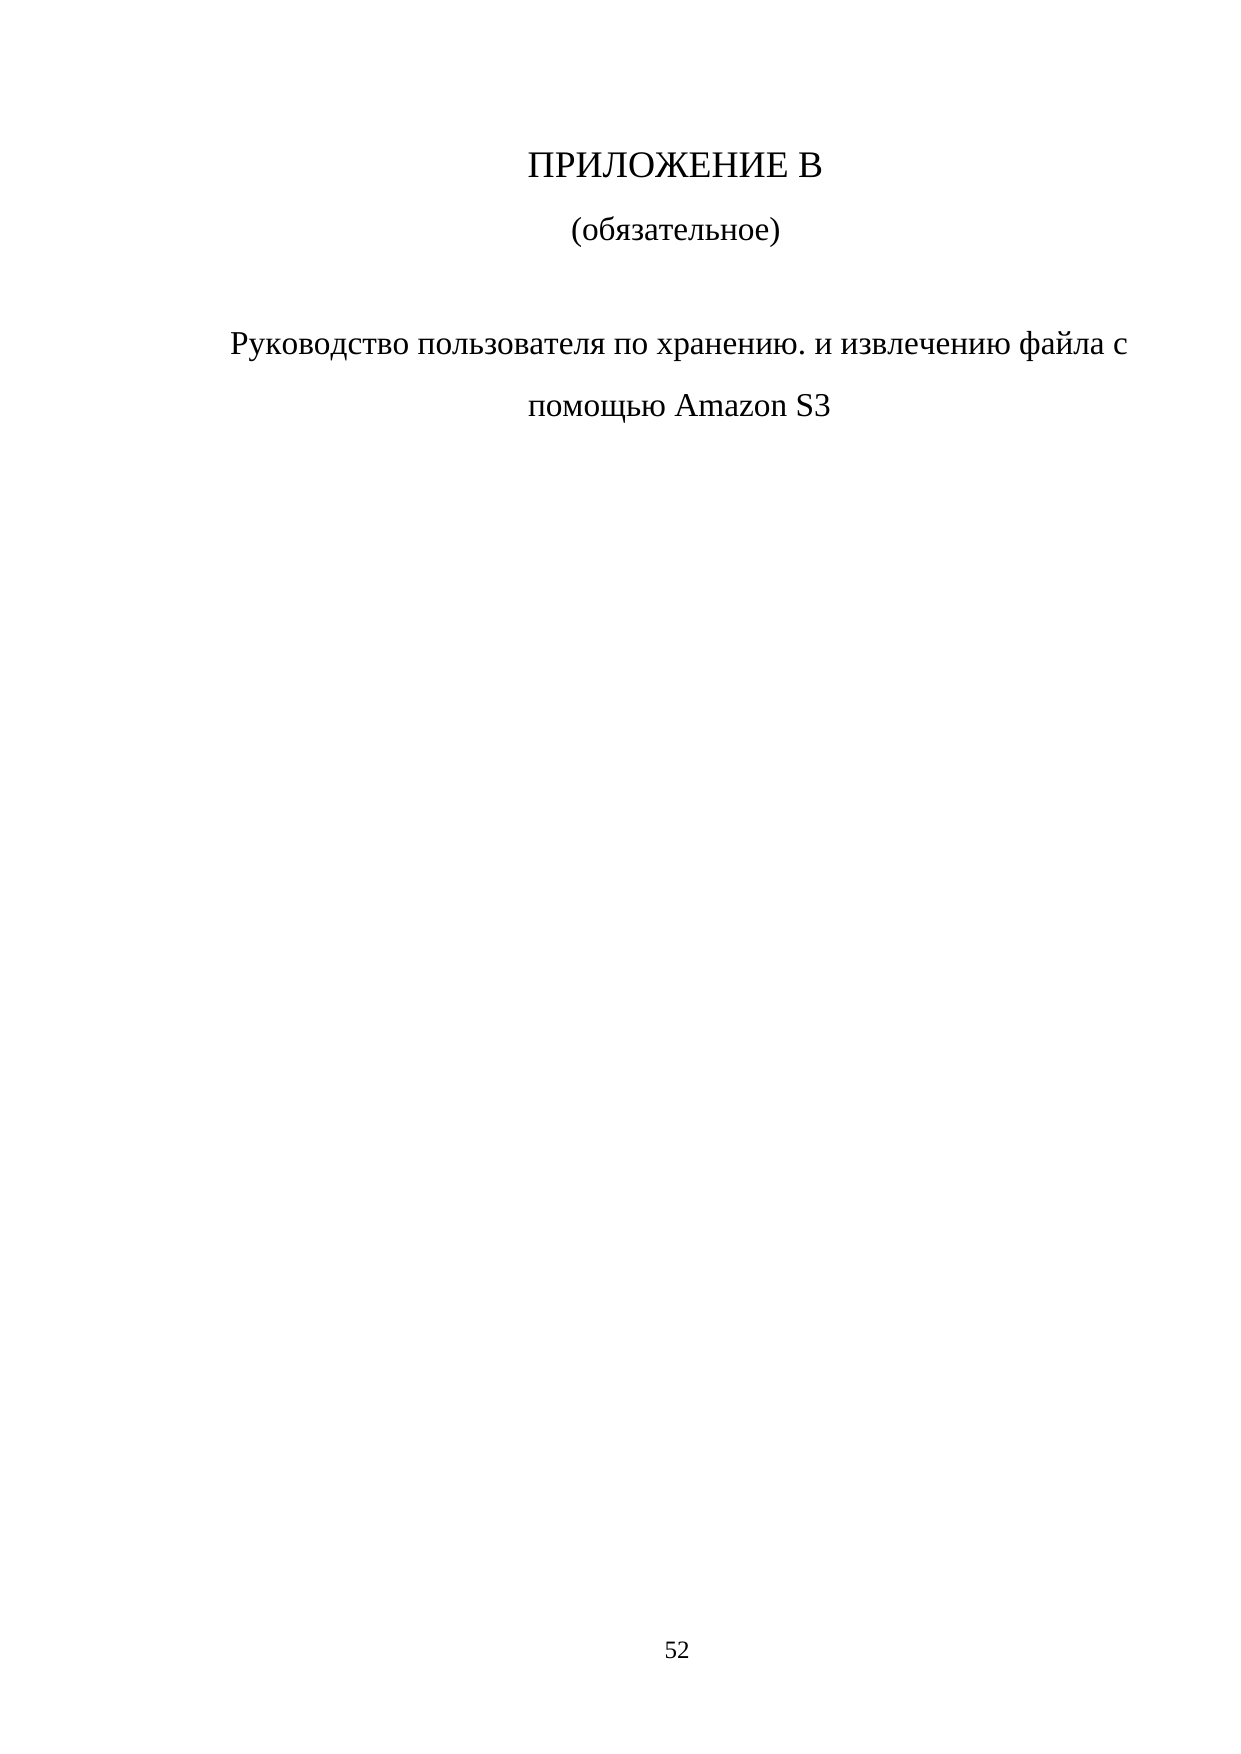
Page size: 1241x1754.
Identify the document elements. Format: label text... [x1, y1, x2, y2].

subtitle ПРИЛОЖЕНИЕ В [266, 143, 1093, 186]
text (обязательное) [178, 209, 1181, 248]
text Руководство пользователя по хранению. и извлечению файла с помощью Amazon S3 [230, 323, 1182, 423]
